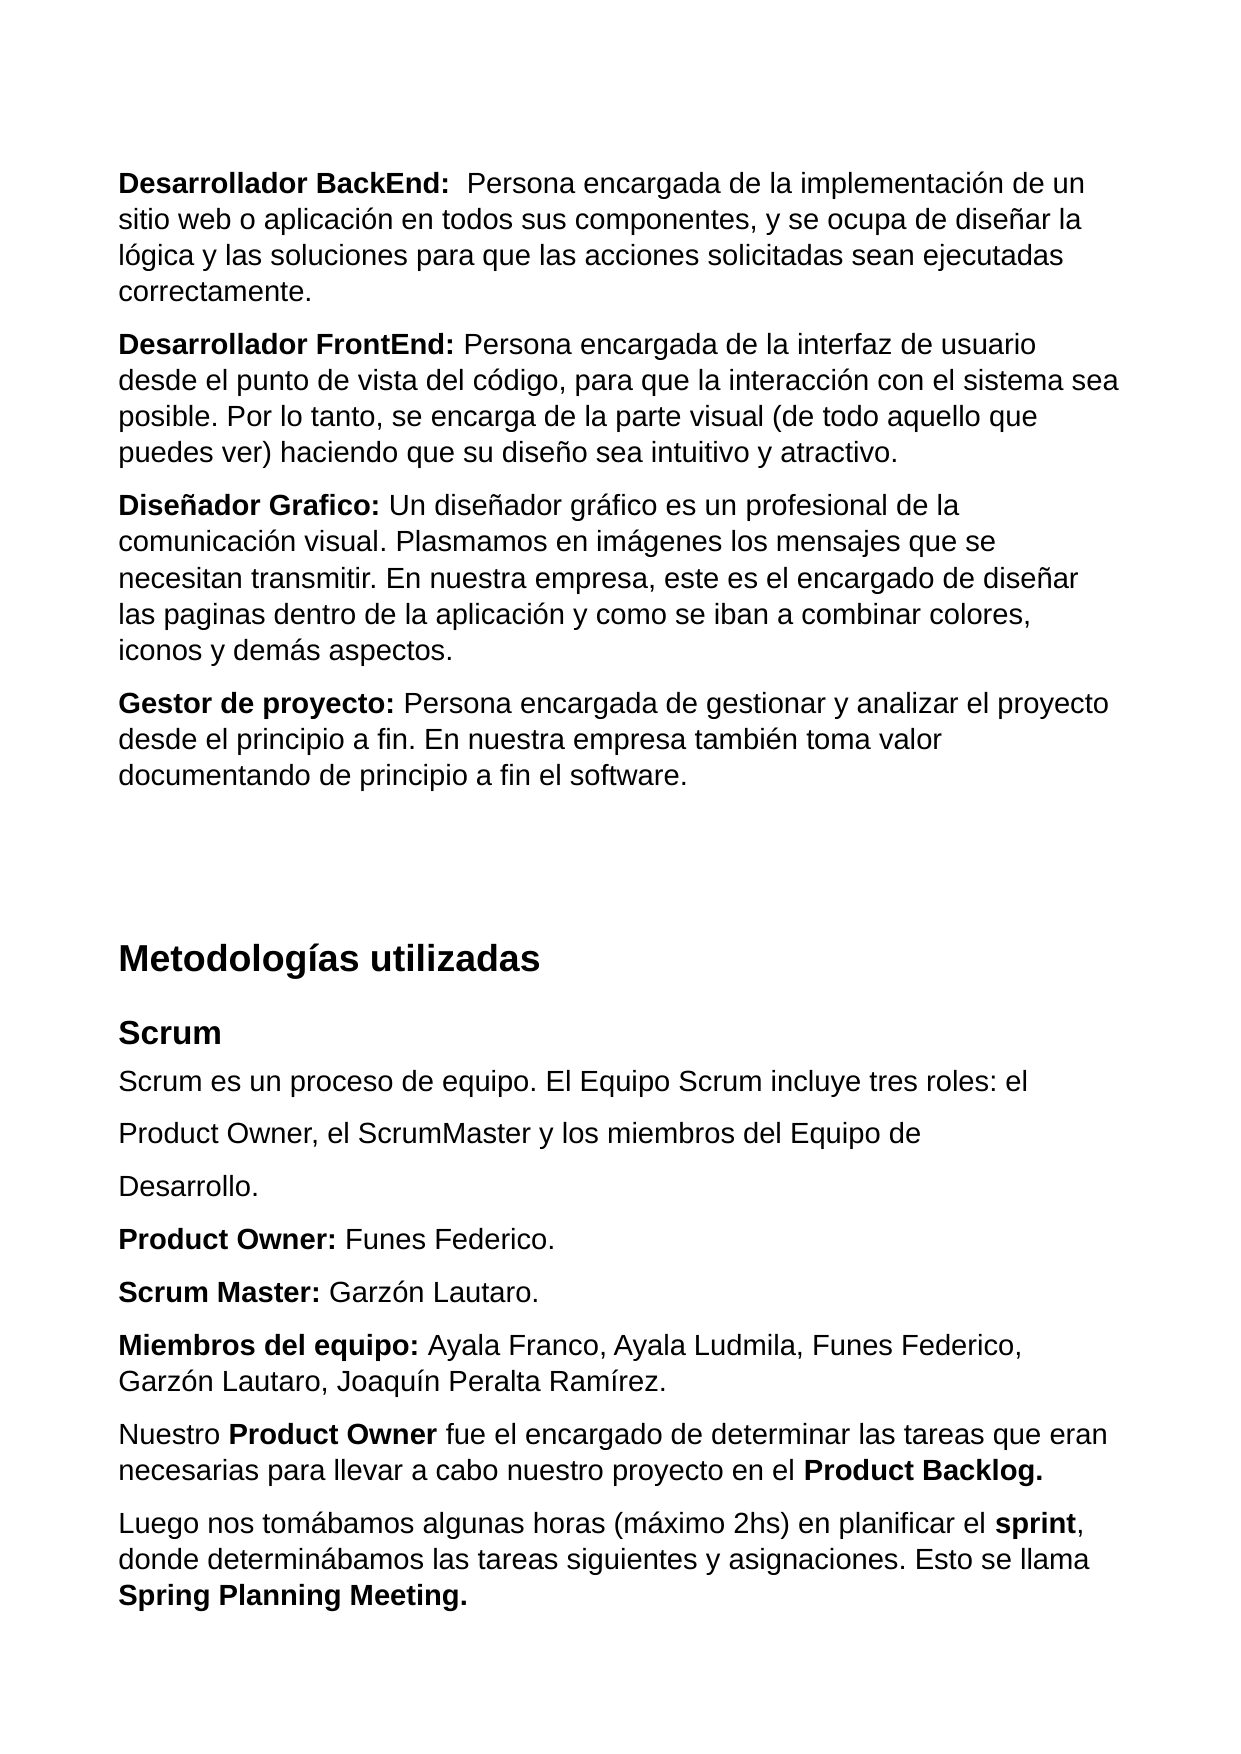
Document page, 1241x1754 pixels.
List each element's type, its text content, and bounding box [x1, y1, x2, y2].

text Diseñador Grafico: Un diseñador gráfico es un profesional de la comunicación visual. Plasmamos en imágenes los mensajes que se necesitan transmitir. En nuestra empresa, este es el encargado de diseñar las paginas dentro de la aplicación y como se iban a combinar colores, iconos y demás aspectos. [118, 488, 1122, 666]
text Desarrollador FrontEnd: Persona encargada de la interfaz de usuario desde el punto de vista del código, para que la interacción con el sistema sea posible. Por lo tanto, se encarga de la parte visual (de todo aquello que puedes ver) haciendo que su diseño sea intuitivo y atractivo. [118, 327, 1122, 469]
subtitle Metodologías utilizadas [118, 936, 1122, 979]
text Desarrollador BackEnd: Persona encargada de la implementación de un sitio web o aplicación en todos sus componentes, y se ocupa de diseñar la lógica y las soluciones para que las acciones solicitadas sean ejecutadas correctamente. [118, 166, 1122, 308]
text Product Owner: Funes Federico. [118, 1222, 1122, 1256]
text Product Owner, el ScrumMaster y los miembros del Equipo de [118, 1116, 1122, 1150]
text Nuestro Product Owner fue el encargado de determinar las tareas que eran necesarias para llevar a cabo nuestro proyecto en el Product Backlog. [118, 1417, 1122, 1486]
text Scrum Master: Garzón Lautaro. [118, 1275, 1122, 1308]
text Luego nos tomábamos algunas horas (máximo 2hs) en planificar el sprint, donde determinábamos las tareas siguientes y asignaciones. Esto se llama Spring Planning Meeting. [118, 1506, 1122, 1611]
text Miembros del equipo: Ayala Franco, Ayala Ludmila, Funes Federico, Garzón Lautaro, Joaquín Peralta Ramírez. [118, 1328, 1122, 1397]
subtitle Scrum [118, 1013, 1122, 1051]
text Desarrollo. [118, 1169, 1122, 1203]
text Scrum es un proceso de equipo. El Equipo Scrum incluye tres roles: el [118, 1064, 1122, 1097]
text Gestor de proyecto: Persona encargada de gestionar y analizar el proyecto desde el principio a fin. En nuestra empresa también toma valor documentando de principio a fin el software. [118, 686, 1122, 792]
